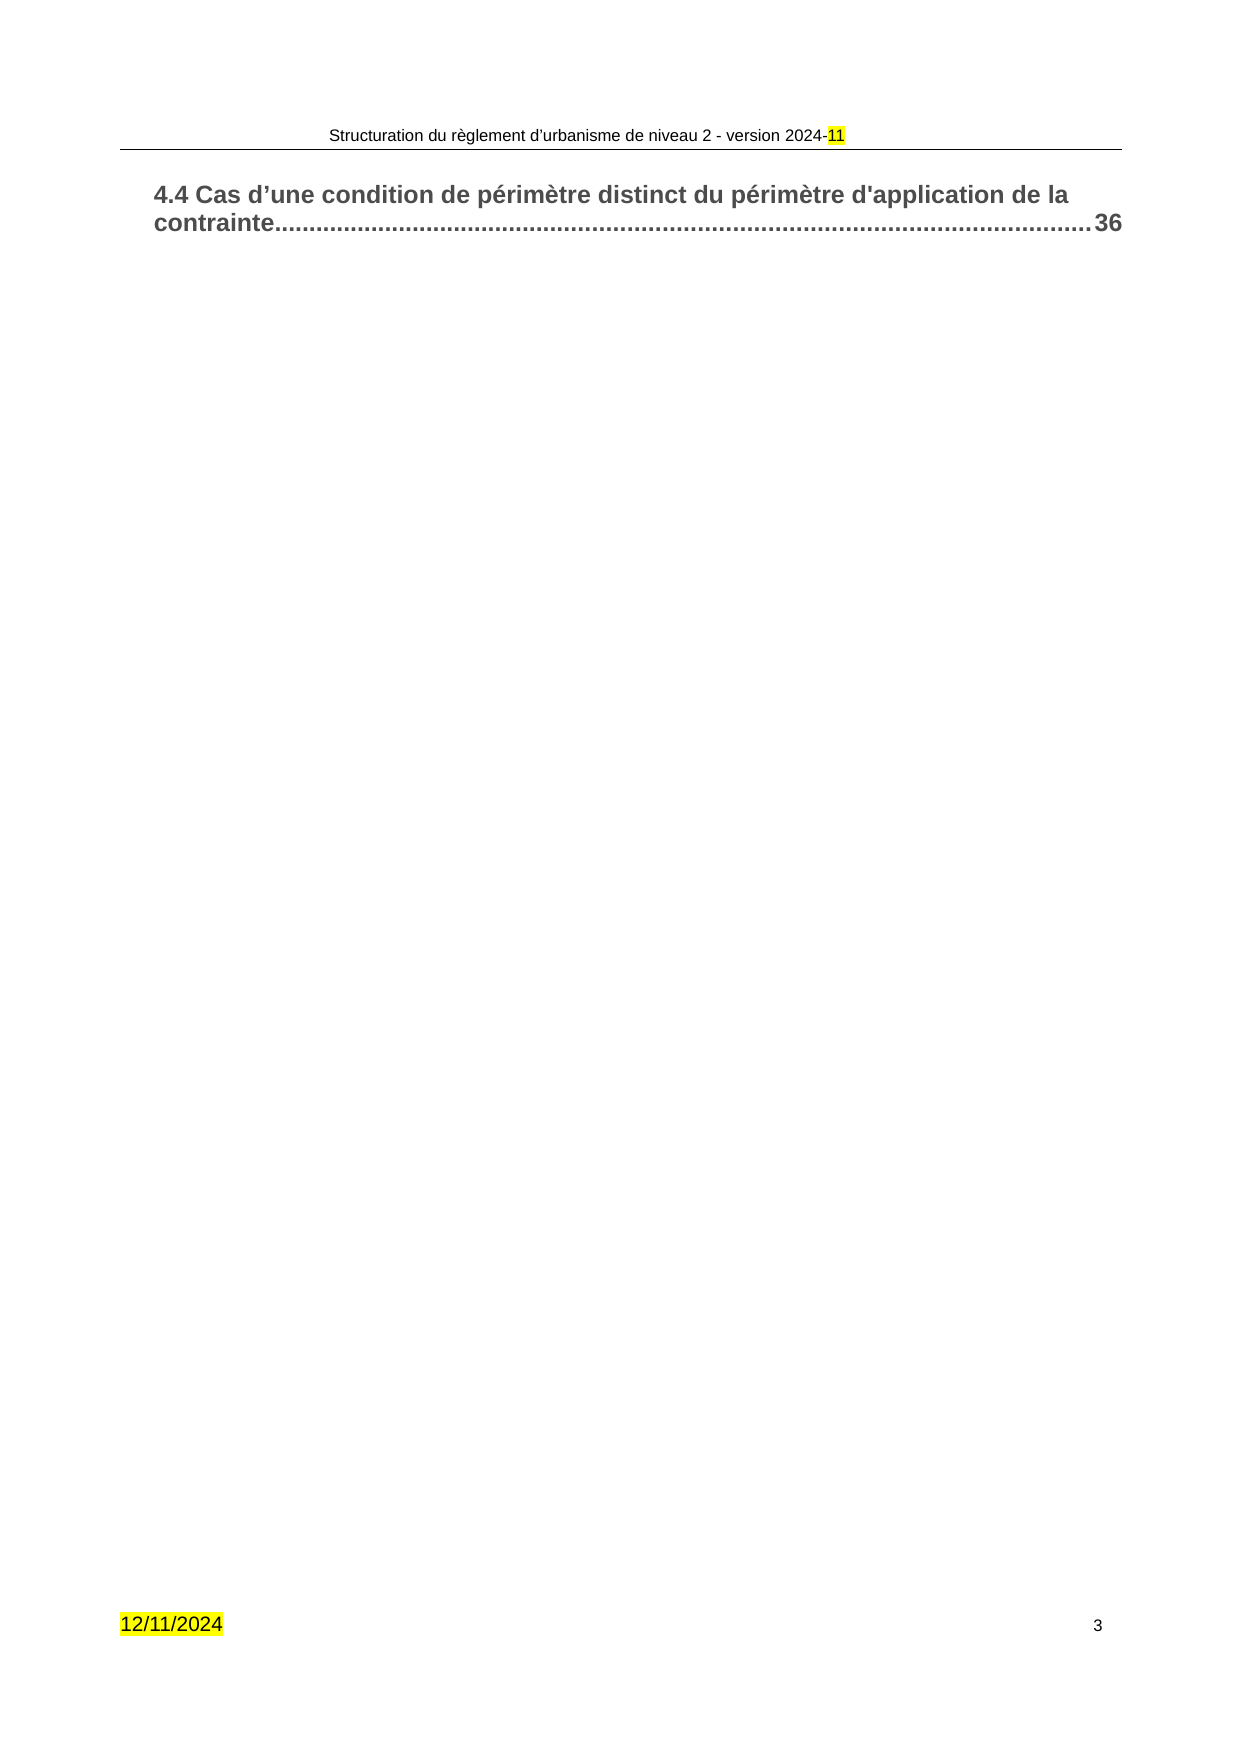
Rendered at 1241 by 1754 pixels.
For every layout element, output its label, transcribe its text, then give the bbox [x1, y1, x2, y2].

text 4.4 Cas d’une condition de périmètre distinct du périmètre d'application de la contrainte 36 [153, 180, 1122, 237]
